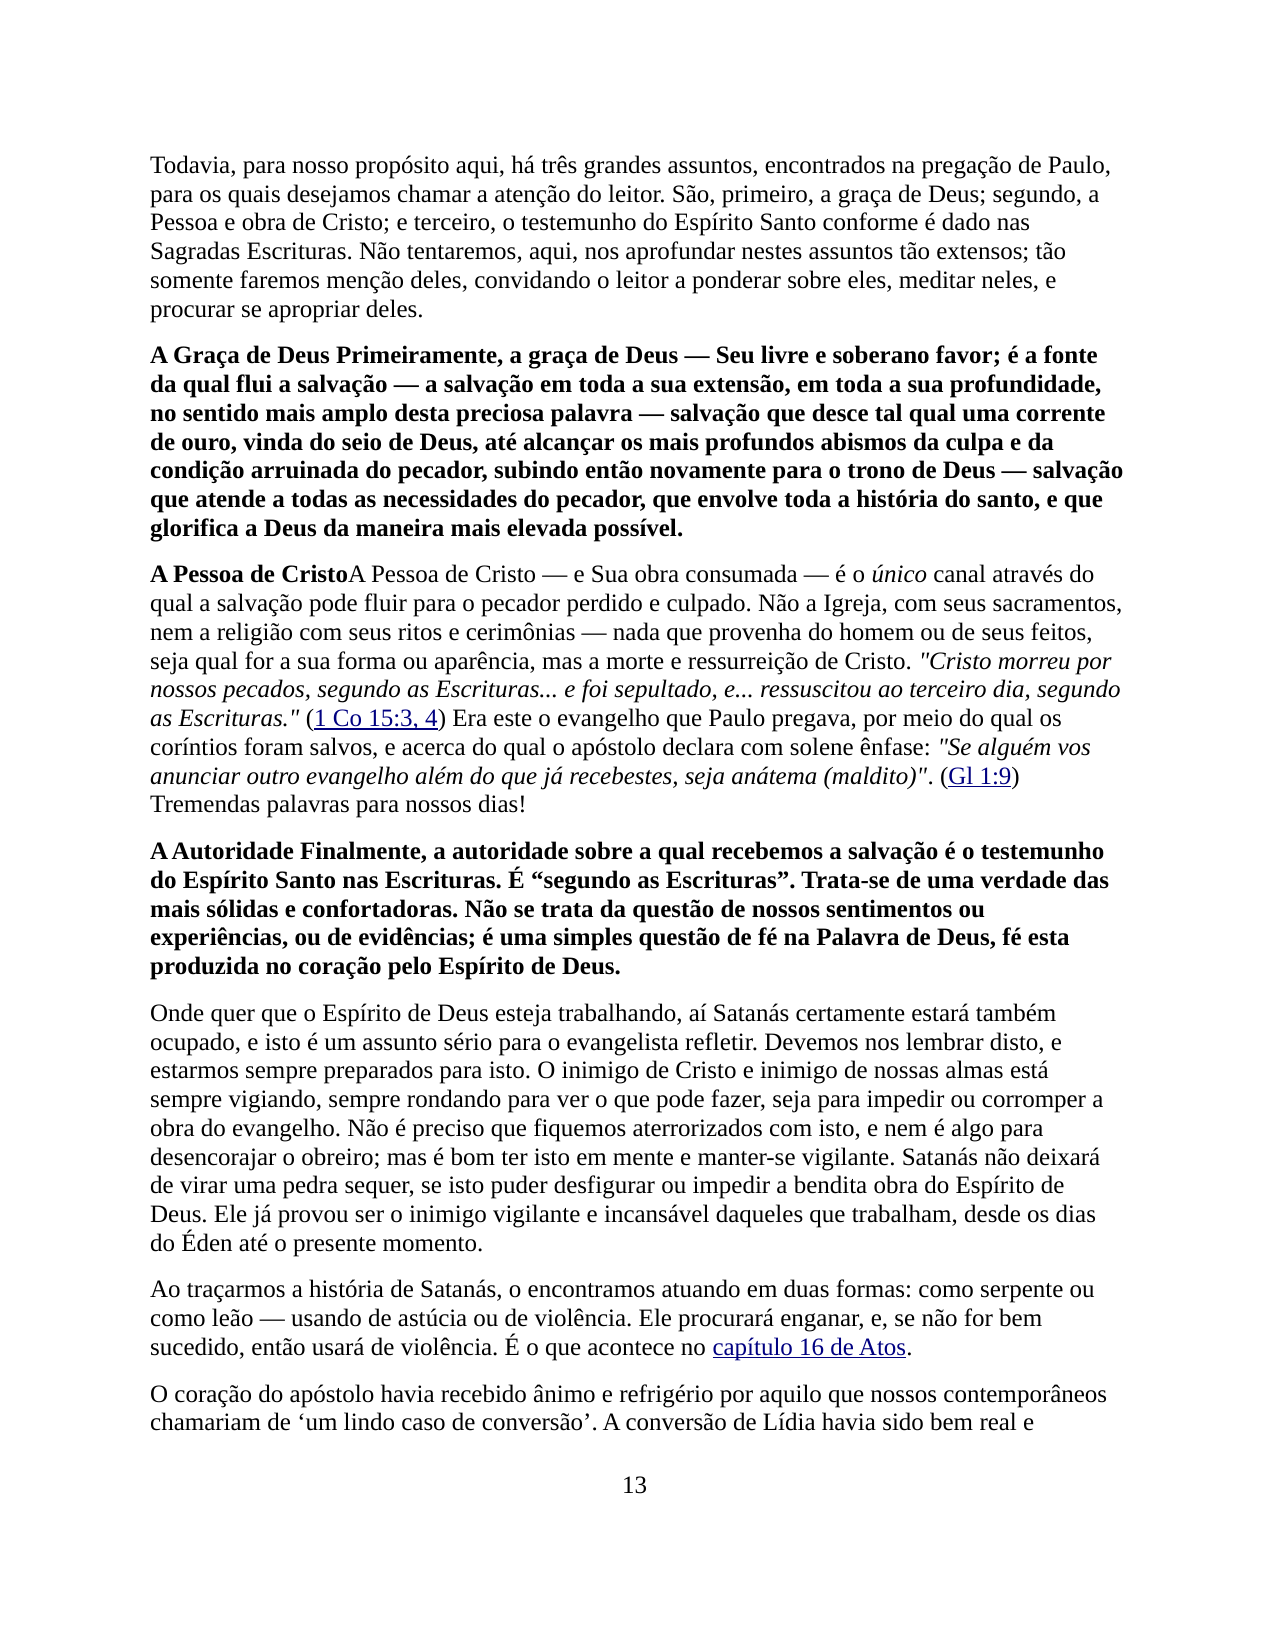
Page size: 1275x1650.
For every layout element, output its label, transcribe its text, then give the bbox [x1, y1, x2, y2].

text A Graça de Deus Primeiramente, a graça de Deus — Seu livre e soberano favor; é a fonte da qual flui a salvação — a salvação em toda a sua extensão, em toda a sua profundidade, no sentido mais amplo desta preciosa palavra — salvação que desce tal qual uma corrente de ouro, vinda do seio de Deus, até alcançar os mais profundos abismos da culpa e da condição arruinada do pecador, subindo então novamente para o trono de Deus — salvação que atende a todas as necessidades do pecador, que envolve toda a história do santo, e que glorifica a Deus da maneira mais elevada possível. [150, 340, 1125, 542]
text Ao traçarmos a história de Satanás, o encontramos atuando em duas formas: como serpente ou como leão — usando de astúcia ou de violência. Ele procurará enganar, e, se não for bem sucedido, então usará de violência. É o que acontece no capítulo 16 de Atos. [150, 1274, 1125, 1361]
text Todavia, para nosso propósito aqui, há três grandes assuntos, encontrados na pregação de Paulo, para os quais desejamos chamar a atenção do leitor. São, primeiro, a graça de Deus; segundo, a Pessoa e obra de Cristo; e terceiro, o testemunho do Espírito Santo conforme é dado nas Sagradas Escrituras. Não tentaremos, aqui, nos aprofundar nestes assuntos tão extensos; tão somente faremos menção deles, convidando o leitor a ponderar sobre eles, meditar neles, e procurar se apropriar deles. [150, 150, 1125, 322]
text A Pessoa de CristoA Pessoa de Cristo — e Sua obra consumada — é o único canal através do qual a salvação pode fluir para o pecador perdido e culpado. Não a Igreja, com seus sacramentos, nem a religião com seus ritos e cerimônias — nada que provenha do homem ou de seus feitos, seja qual for a sua forma ou aparência, mas a morte e ressurreição de Cristo. "Cristo morreu por nossos pecados, segundo as Escrituras... e foi sepultado, e... ressuscitou ao terceiro dia, segundo as Escrituras." (1 Co 15:3, 4) Era este o evangelho que Paulo pregava, por meio do qual os coríntios foram salvos, e acerca do qual o apóstolo declara com solene ênfase: "Se alguém vos anunciar outro evangelho além do que já recebestes, seja anátema (maldito)". (Gl 1:9) Tremendas palavras para nossos dias! [150, 559, 1125, 818]
text O coração do apóstolo havia recebido ânimo e refrigério por aquilo que nossos contemporâneos chamariam de ‘um lindo caso de conversão’. A conversão de Lídia havia sido bem real e [150, 1379, 1125, 1436]
text A Autoridade Finalmente, a autoridade sobre a qual recebemos a salvação é o testemunho do Espírito Santo nas Escrituras. É “segundo as Escrituras”. Trata-se de uma verdade das mais sólidas e confortadoras. Não se trata da questão de nossos sentimentos ou experiências, ou de evidências; é uma simples questão de fé na Palavra de Deus, fé esta produzida no coração pelo Espírito de Deus. [150, 836, 1125, 980]
text Onde quer que o Espírito de Deus esteja trabalhando, aí Satanás certamente estará também ocupado, e isto é um assunto sério para o evangelista refletir. Devemos nos lembrar disto, e estarmos sempre preparados para isto. O inimigo de Cristo e inimigo de nossas almas está sempre vigiando, sempre rondando para ver o que pode fazer, seja para impedir ou corromper a obra do evangelho. Não é preciso que fiquemos aterrorizados com isto, e nem é algo para desencorajar o obreiro; mas é bom ter isto em mente e manter-se vigilante. Satanás não deixará de virar uma pedra sequer, se isto puder desfigurar ou impedir a bendita obra do Espírito de Deus. Ele já provou ser o inimigo vigilante e incansável daqueles que trabalham, desde os dias do Éden até o presente momento. [150, 998, 1125, 1257]
